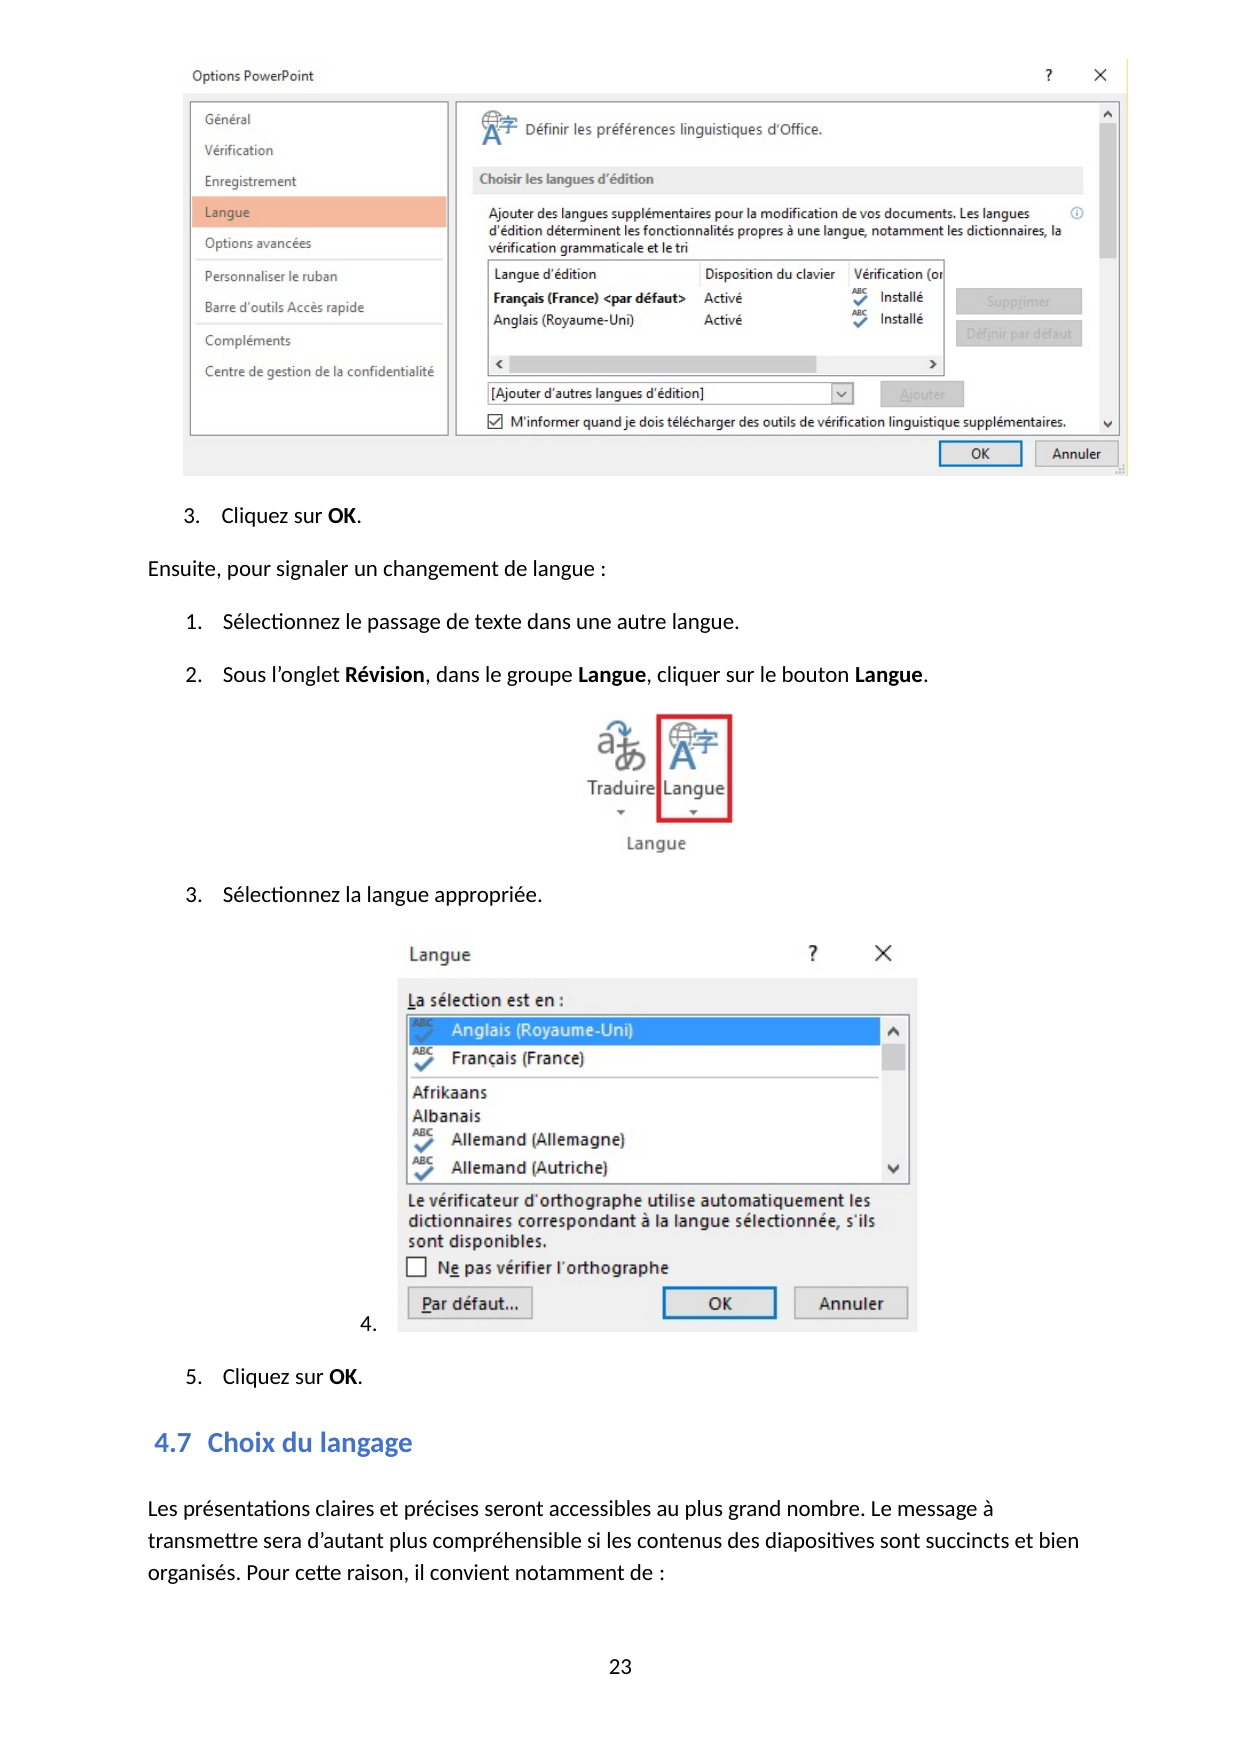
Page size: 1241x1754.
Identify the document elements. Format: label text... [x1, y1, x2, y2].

subtitle Choix du langage [148, 1424, 1093, 1460]
picture [582, 713, 734, 856]
list Sous l’onglet Révision, dans le groupe Langue, cliquer sur le bouton Langue. [185, 660, 1093, 688]
text Les présentations claires et précises seront accessibles au plus grand nombre. Le message à transmettre sera d’autant plus compréhensible si les contenus des diapositives sont succincts et bien organisés. Pour cette raison, il convient notamment de : [148, 1494, 1093, 1586]
list Cliquez sur OK. [185, 1362, 1093, 1390]
list Sélectionnez la langue appropriée. [185, 880, 1093, 908]
text Ensuite, pour signaler un changement de langue : [148, 554, 1093, 582]
picture [183, 59, 1128, 476]
list Cliquez sur OK. [183, 501, 1093, 529]
picture [397, 933, 918, 1332]
list Sélectionnez le passage de texte dans une autre langue. [185, 607, 1093, 635]
